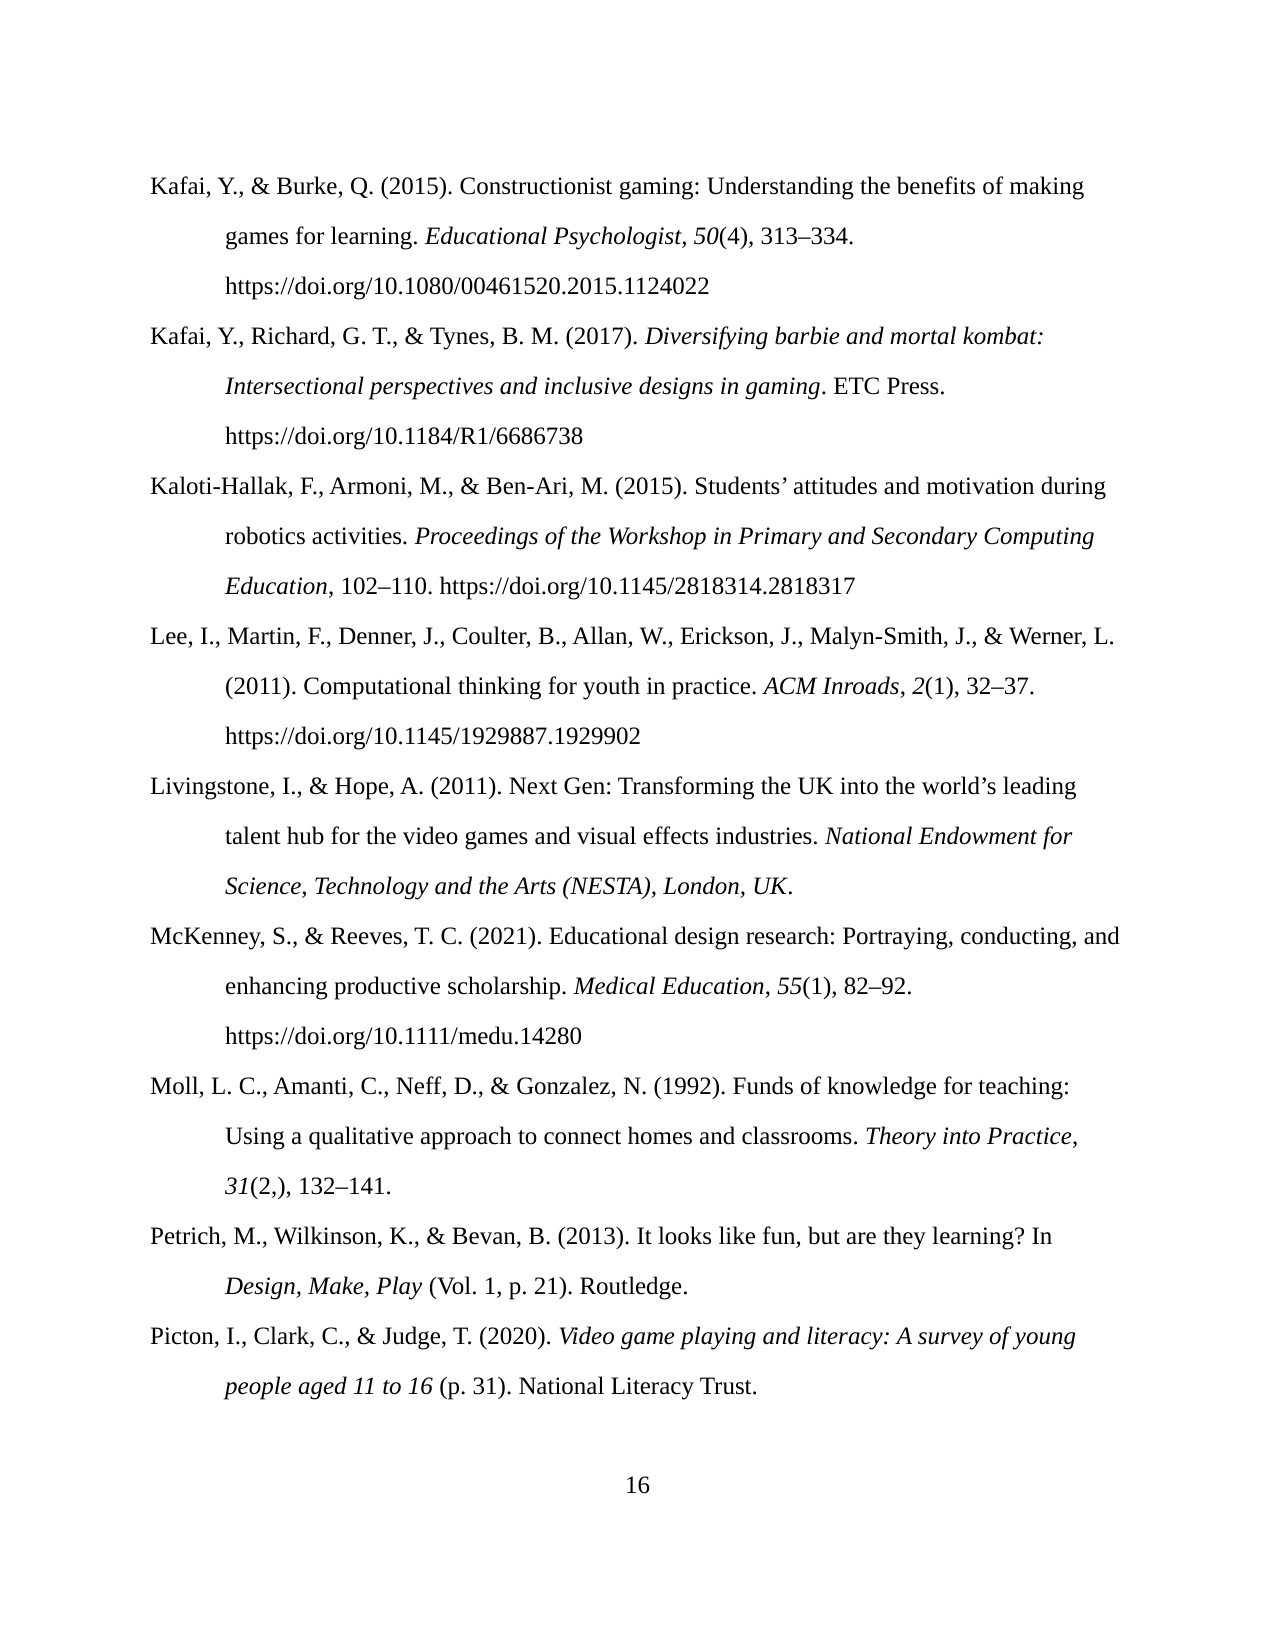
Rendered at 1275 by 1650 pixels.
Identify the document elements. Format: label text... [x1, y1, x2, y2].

text Picton, I., Clark, C., & Judge, T. (2020). Video game playing and literacy: A survey of young people aged 11 to 16 (p. 31). National Literacy Trust. [150, 1300, 1125, 1400]
text Kafai, Y., Richard, G. T., & Tynes, B. M. (2017). Diversifying barbie and mortal kombat: Intersectional perspectives and inclusive designs in gaming. ETC Press. https://doi.org/10.1184/R1/6686738 [150, 300, 1125, 450]
text Kafai, Y., & Burke, Q. (2015). Constructionist gaming: Understanding the benefits of making games for learning. Educational Psychologist, 50(4), 313–334. https://doi.org/10.1080/00461520.2015.1124022 [150, 150, 1125, 300]
text Livingstone, I., & Hope, A. (2011). Next Gen: Transforming the UK into the world’s leading talent hub for the video games and visual effects industries. National Endowment for Science, Technology and the Arts (NESTA), London, UK. [150, 750, 1125, 900]
text McKenney, S., & Reeves, T. C. (2021). Educational design research: Portraying, conducting, and enhancing productive scholarship. Medical Education, 55(1), 82–92. https://doi.org/10.1111/medu.14280 [150, 900, 1125, 1050]
text Lee, I., Martin, F., Denner, J., Coulter, B., Allan, W., Erickson, J., Malyn-Smith, J., & Werner, L. (2011). Computational thinking for youth in practice. ACM Inroads, 2(1), 32–37. https://doi.org/10.1145/1929887.1929902 [150, 600, 1125, 750]
text Moll, L. C., Amanti, C., Neff, D., & Gonzalez, N. (1992). Funds of knowledge for teaching: Using a qualitative approach to connect homes and classrooms. Theory into Practice, 31(2,), 132–141. [150, 1050, 1125, 1200]
text Kaloti-Hallak, F., Armoni, M., & Ben-Ari, M. (2015). Students’ attitudes and motivation during robotics activities. Proceedings of the Workshop in Primary and Secondary Computing Education, 102–110. https://doi.org/10.1145/2818314.2818317 [150, 450, 1125, 600]
text Petrich, M., Wilkinson, K., & Bevan, B. (2013). It looks like fun, but are they learning? In Design, Make, Play (Vol. 1, p. 21). Routledge. [150, 1200, 1125, 1300]
